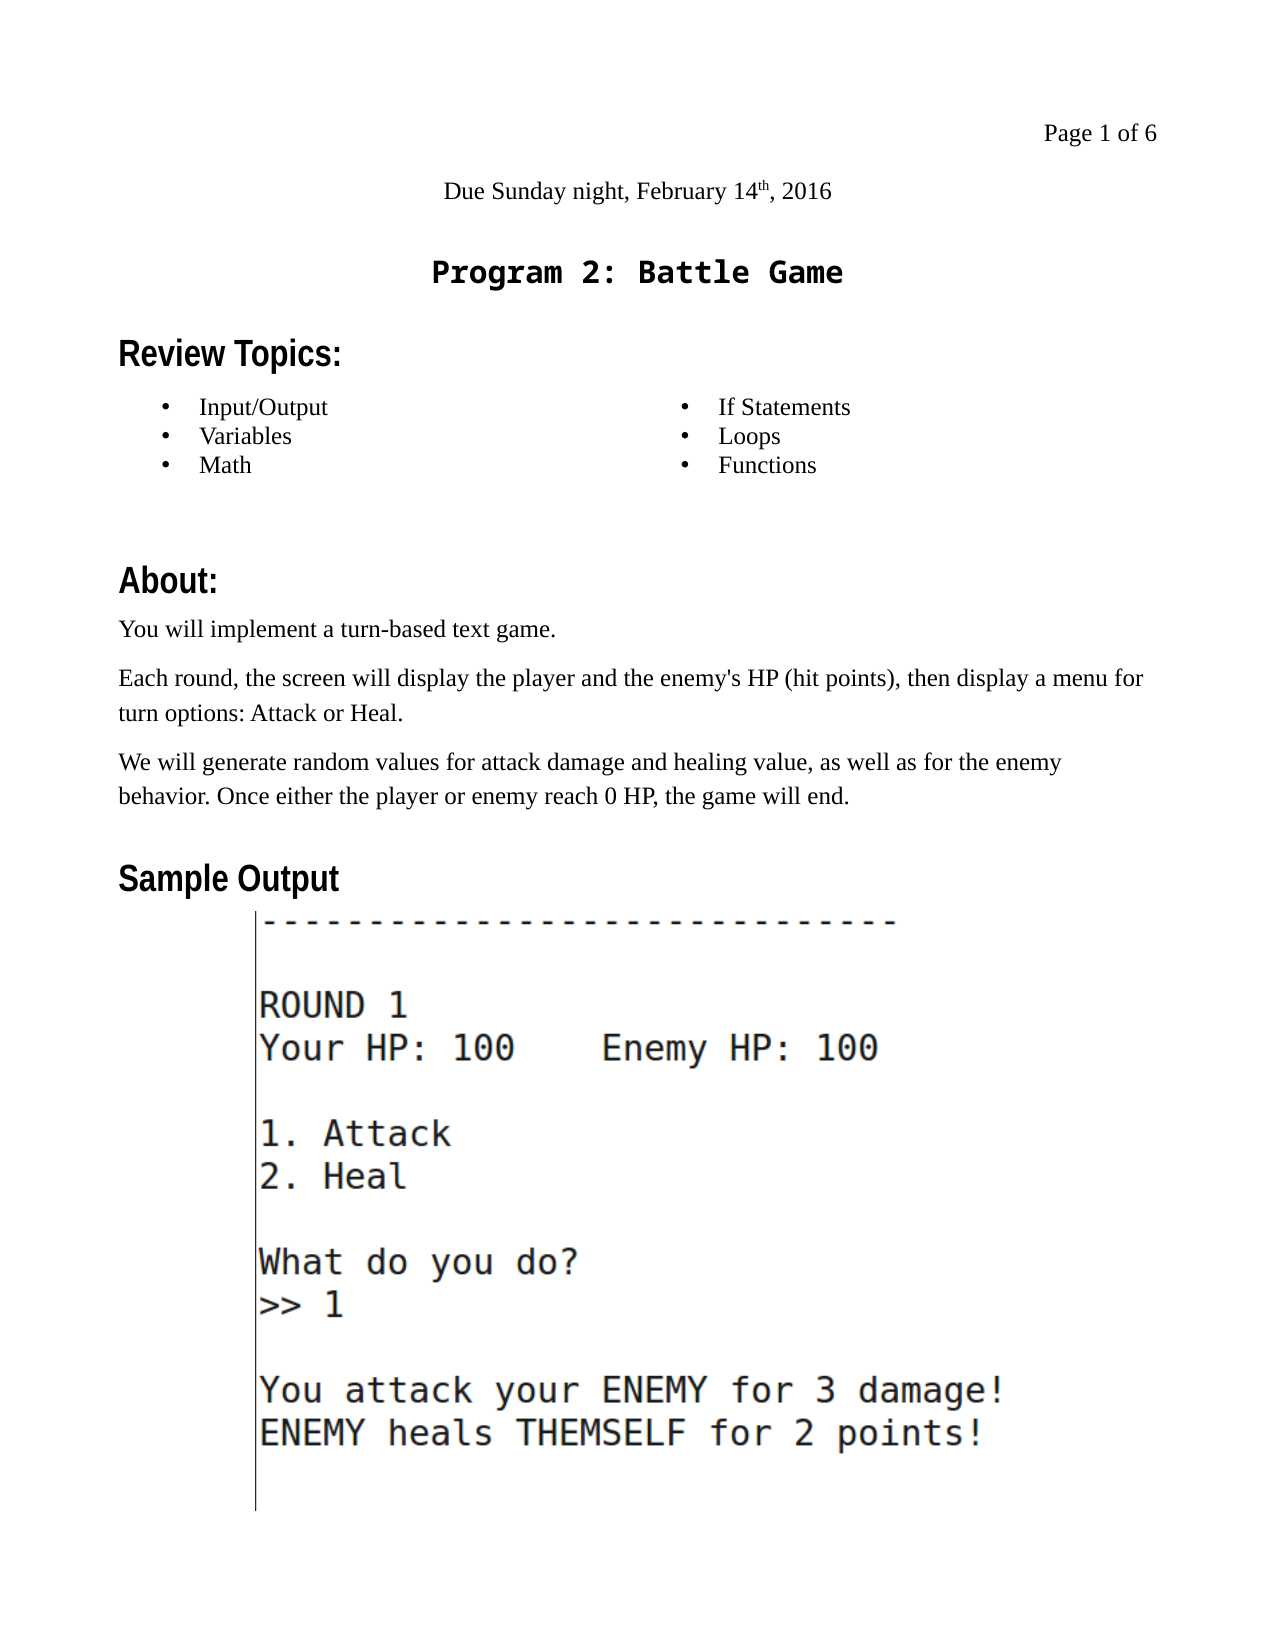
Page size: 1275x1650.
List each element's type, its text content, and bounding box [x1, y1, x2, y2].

text Due Sunday night, February 14th, 2016 [118, 176, 1157, 205]
title Program 2: Battle Game [118, 250, 1157, 293]
table_header If Statements Loops Functions [638, 387, 1157, 484]
picture [255, 911, 1021, 1511]
subtitle About: [118, 558, 1157, 602]
subtitle Sample Output [118, 856, 1157, 899]
table_header Input/Output Variables Math [118, 387, 637, 484]
subtitle Review Topics: [118, 331, 1157, 374]
text Each round, the screen will display the player and the enemy's HP (hit points), then display a menu for turn options: Attack or Heal. [118, 663, 1157, 727]
text We will generate random values for attack damage and healing value, as well as for the enemy behavior. Once either the player or enemy reach 0 HP, the game will end. [118, 747, 1157, 810]
text You will implement a turn-based text game. [118, 614, 1157, 643]
